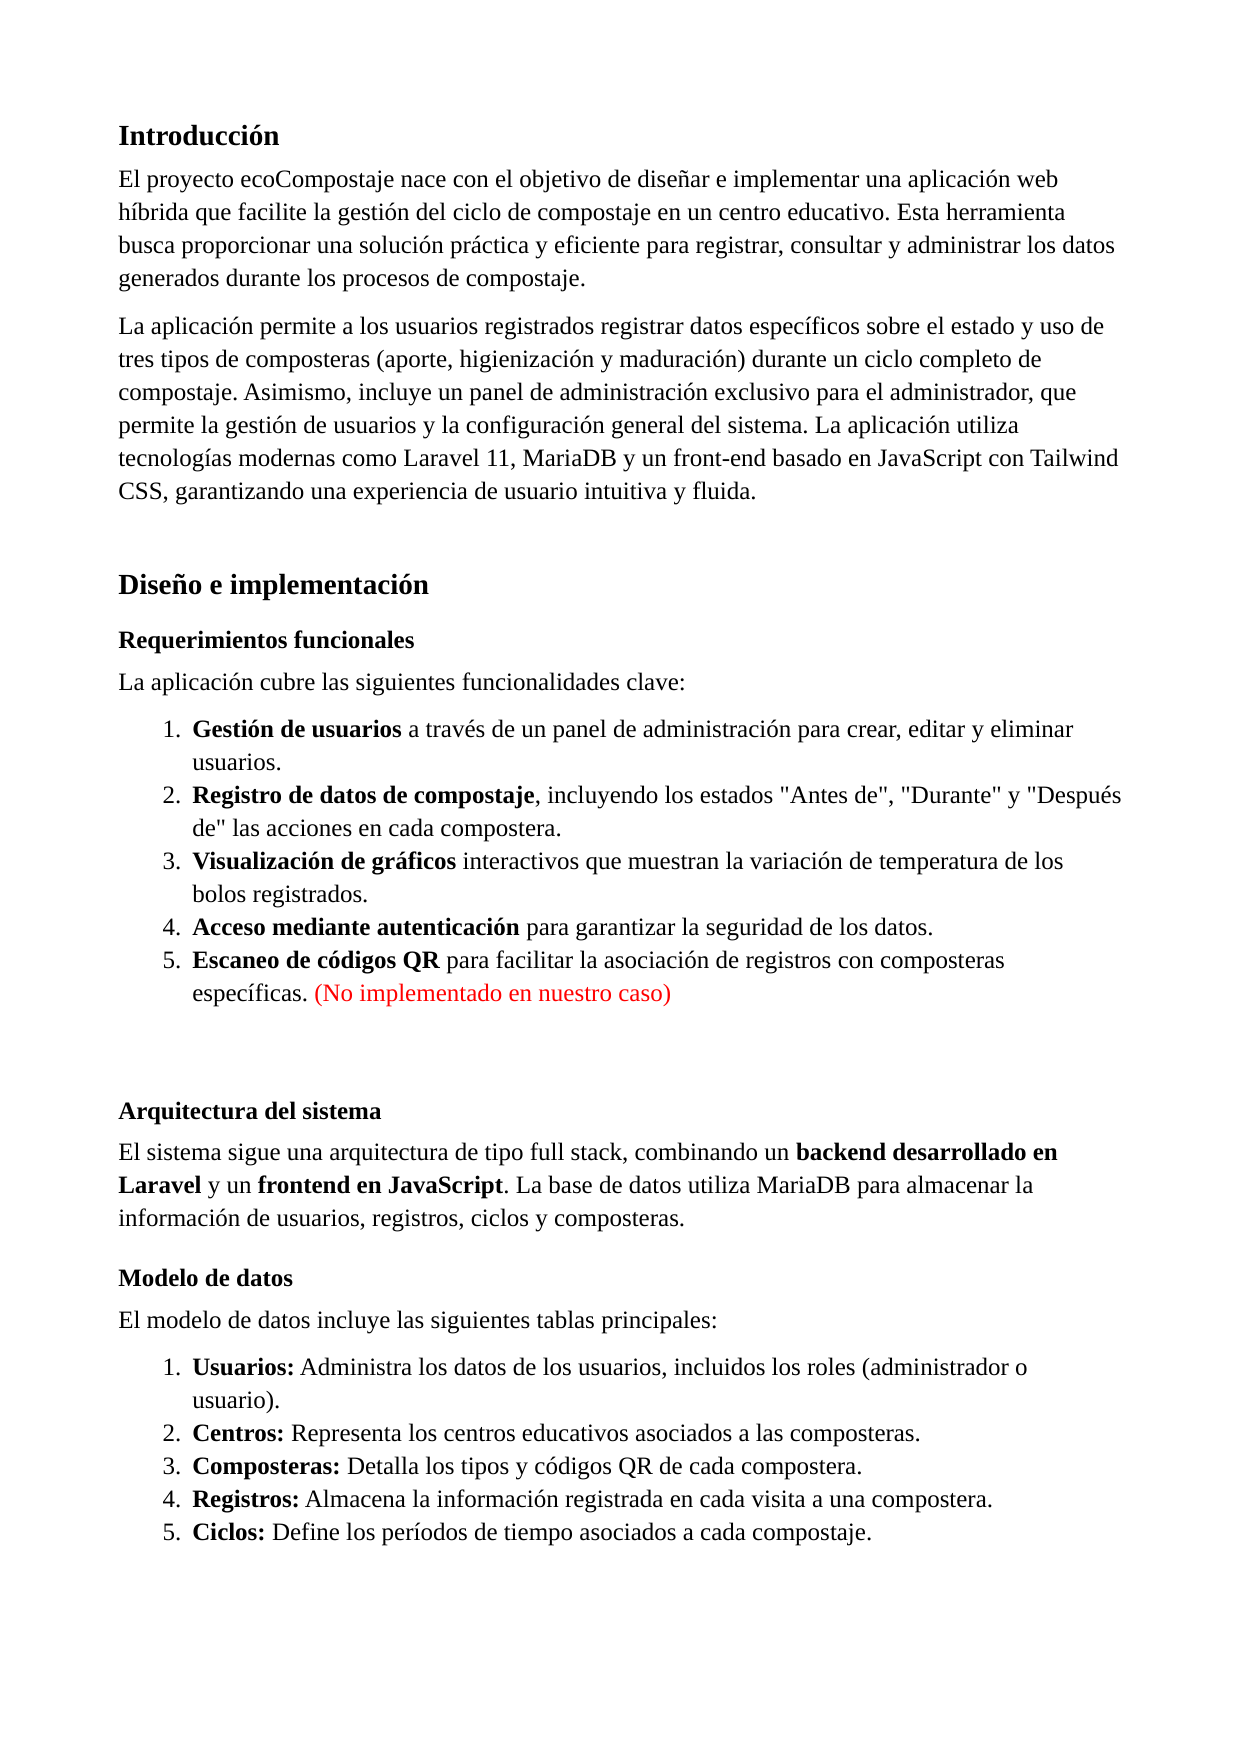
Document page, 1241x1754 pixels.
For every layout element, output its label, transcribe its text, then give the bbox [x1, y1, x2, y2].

list Usuarios: Administra los datos de los usuarios, incluidos los roles (administrador o usuario). [162, 1352, 1122, 1414]
subtitle Introducción [118, 118, 1122, 152]
subtitle Diseño e implementación [118, 567, 1122, 600]
list Ciclos: Define los períodos de tiempo asociados a cada compostaje. [162, 1517, 1122, 1546]
text El proyecto ecoCompostaje nace con el objetivo de diseñar e implementar una aplicación web híbrida que facilite la gestión del ciclo de compostaje en un centro educativo. Esta herramienta busca proporcionar una solución práctica y eficiente para registrar, consultar y administrar los datos generados durante los procesos de compostaje. [118, 164, 1122, 292]
text La aplicación permite a los usuarios registrados registrar datos específicos sobre el estado y uso de tres tipos de composteras (aporte, higienización y maduración) durante un ciclo completo de compostaje. Asimismo, incluye un panel de administración exclusivo para el administrador, que permite la gestión de usuarios y la configuración general del sistema. La aplicación utiliza tecnologías modernas como Laravel 11, MariaDB y un front-end basado en JavaScript con Tailwind CSS, garantizando una experiencia de usuario intuitiva y fluida. [118, 311, 1122, 505]
list Registro de datos de compostaje, incluyendo los estados "Antes de", "Durante" y "Después de" las acciones en cada compostera. [162, 780, 1122, 842]
list Escaneo de códigos QR para facilitar la asociación de registros con composteras específicas. (No implementado en nuestro caso) [162, 945, 1122, 1007]
list Centros: Representa los centros educativos asociados a las composteras. [162, 1418, 1122, 1447]
subtitle Arquitectura del sistema [118, 1096, 1122, 1125]
list Gestión de usuarios a través de un panel de administración para crear, editar y eliminar usuarios. [162, 714, 1122, 776]
subtitle Modelo de datos [118, 1263, 1122, 1292]
list Acceso mediante autenticación para garantizar la seguridad de los datos. [162, 912, 1122, 941]
text La aplicación cubre las siguientes funcionalidades clave: [118, 667, 1122, 695]
text El sistema sigue una arquitectura de tipo full stack, combinando un backend desarrollado en Laravel y un frontend en JavaScript. La base de datos utiliza MariaDB para almacenar la información de usuarios, registros, ciclos y composteras. [118, 1137, 1122, 1232]
list Visualización de gráficos interactivos que muestran la variación de temperatura de los bolos registrados. [162, 846, 1122, 908]
text El modelo de datos incluye las siguientes tablas principales: [118, 1305, 1122, 1333]
list Composteras: Detalla los tipos y códigos QR de cada compostera. [162, 1451, 1122, 1480]
subtitle Requerimientos funcionales [118, 625, 1122, 654]
list Registros: Almacena la información registrada en cada visita a una compostera. [162, 1484, 1122, 1513]
